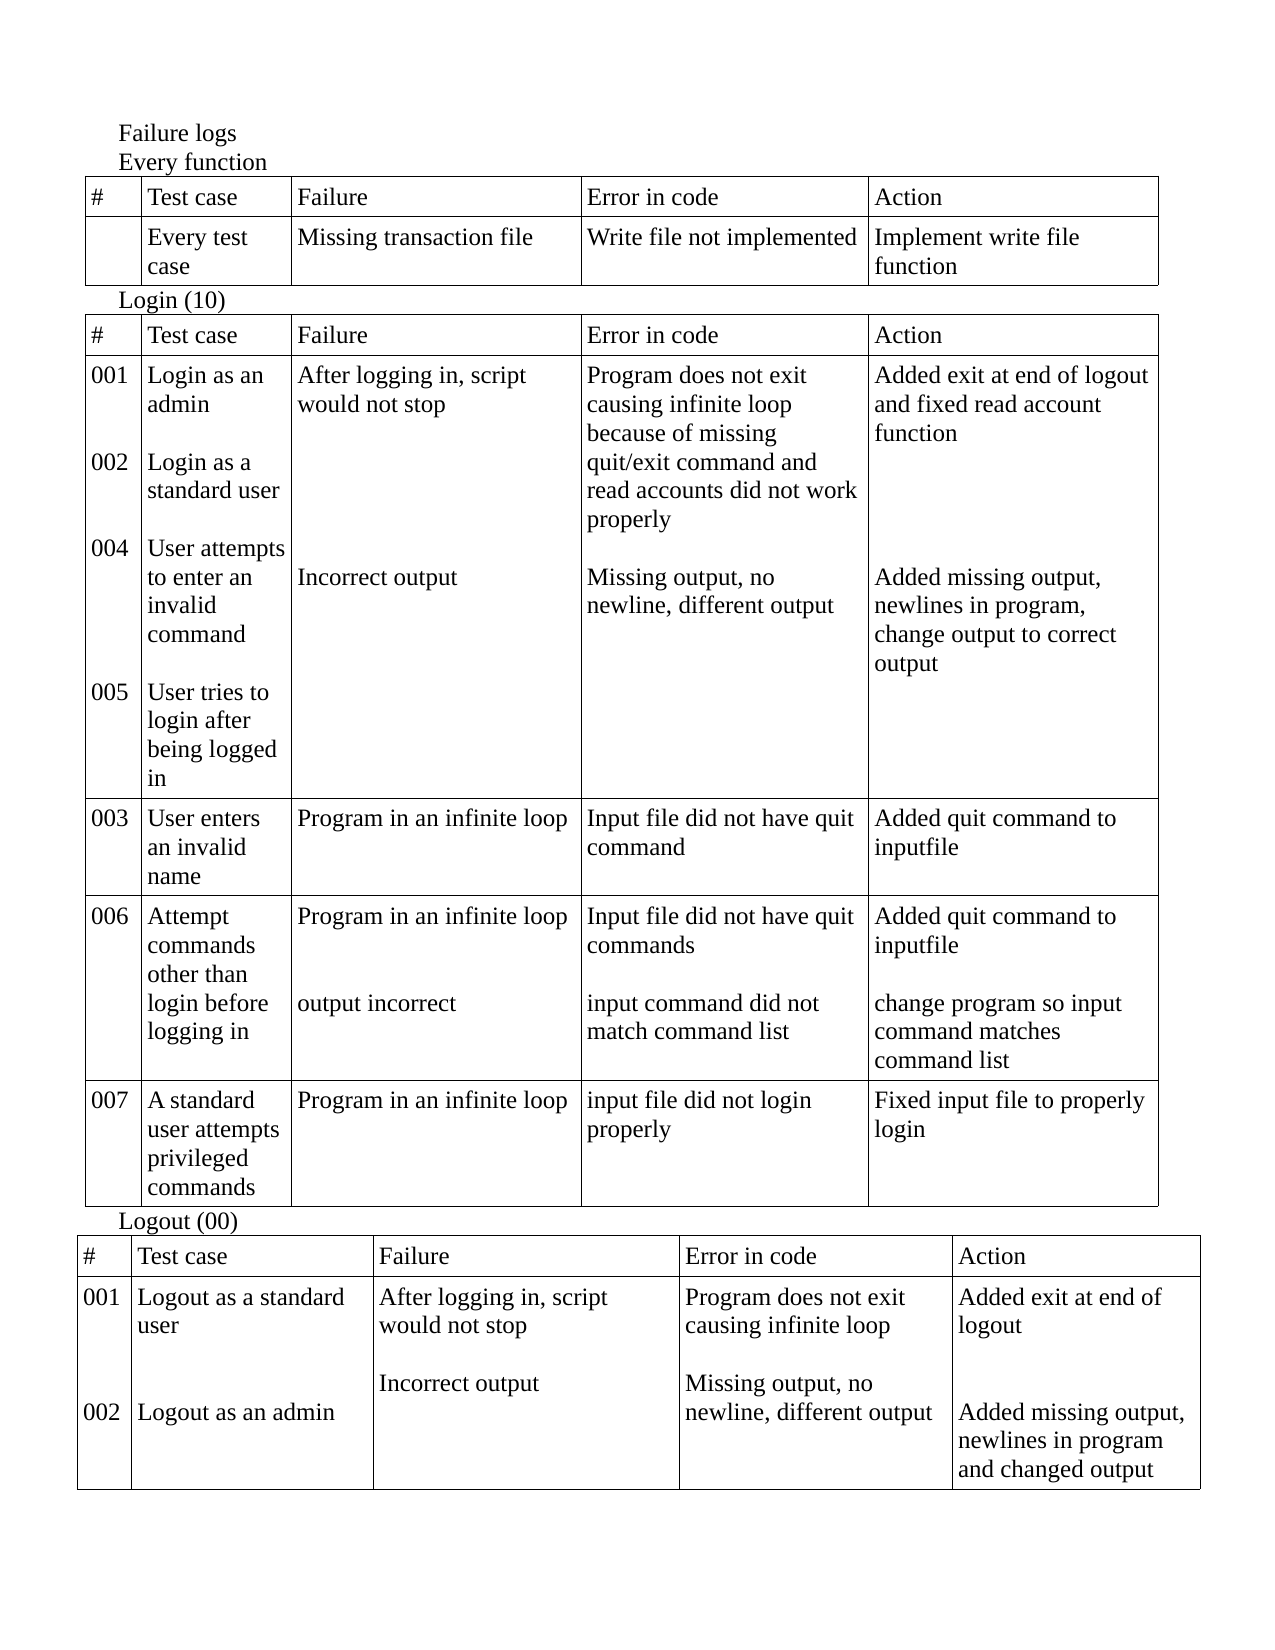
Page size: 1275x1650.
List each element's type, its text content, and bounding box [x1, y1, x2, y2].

table_cell Added exit at end of logout Added missing output, newlines in program and changed output [953, 1277, 1200, 1488]
table_header Test case [132, 1236, 373, 1276]
table_cell Implement write file function [869, 217, 1158, 285]
table_header Action [869, 177, 1158, 216]
table_cell 001 002 004 005 [86, 356, 141, 797]
table_cell A standard user attempts privileged commands [142, 1081, 291, 1206]
table_cell Write file not implemented [582, 217, 868, 285]
table_cell 001 002 [78, 1277, 131, 1488]
table_header Error in code [582, 315, 868, 354]
table_cell input file did not login properly [582, 1081, 868, 1206]
table_header Failure [292, 315, 581, 354]
table_header # [86, 177, 141, 216]
table_cell User enters an invalid name [142, 799, 291, 895]
table_header Action [869, 315, 1158, 354]
table_cell Missing transaction file [292, 217, 581, 285]
text Logout (00) [118, 1207, 1157, 1235]
table_cell 007 [86, 1081, 141, 1206]
table_cell [86, 217, 141, 285]
table_header Action [953, 1236, 1200, 1276]
table_cell Added quit command to inputfile change program so input command matches command list [869, 896, 1158, 1079]
table_cell After logging in, script would not stop Incorrect output [374, 1277, 679, 1488]
table_cell 006 [86, 896, 141, 1079]
table_header # [78, 1236, 131, 1276]
table_cell Program in an infinite loop [292, 1081, 581, 1206]
table_cell Login as an admin Login as a standard user User attempts to enter an invalid command User tries to login after being logged in [142, 356, 291, 797]
table_header Error in code [680, 1236, 952, 1276]
table_cell Input file did not have quit command [582, 799, 868, 895]
table_header Failure [374, 1236, 679, 1276]
table_cell Input file did not have quit commands input command did not match command list [582, 896, 868, 1079]
text Failure logs [118, 118, 1157, 147]
table_cell Program in an infinite loop [292, 799, 581, 895]
table_cell Program does not exit causing infinite loop because of missing quit/exit command and read accounts did not work properly Missing output, no newline, different output [582, 356, 868, 797]
table_cell After logging in, script would not stop Incorrect output [292, 356, 581, 797]
table_header Test case [142, 177, 291, 216]
table_cell Logout as a standard user Logout as an admin [132, 1277, 373, 1488]
table_cell Fixed input file to properly login [869, 1081, 1158, 1206]
text Login (10) [118, 286, 1157, 314]
table_cell Added quit command to inputfile [869, 799, 1158, 895]
table_cell Program in an infinite loop output incorrect [292, 896, 581, 1079]
table_cell Added exit at end of logout and fixed read account function Added missing output, newlines in program, change output to correct output [869, 356, 1158, 797]
table_cell Program does not exit causing infinite loop Missing output, no newline, different output [680, 1277, 952, 1488]
table_header Failure [292, 177, 581, 216]
table_cell Every test case [142, 217, 291, 285]
text Every function [118, 147, 1157, 176]
table_cell Attempt commands other than login before logging in [142, 896, 291, 1079]
table_header # [86, 315, 141, 354]
table_cell 003 [86, 799, 141, 895]
table_header Error in code [582, 177, 868, 216]
table_header Test case [142, 315, 291, 354]
